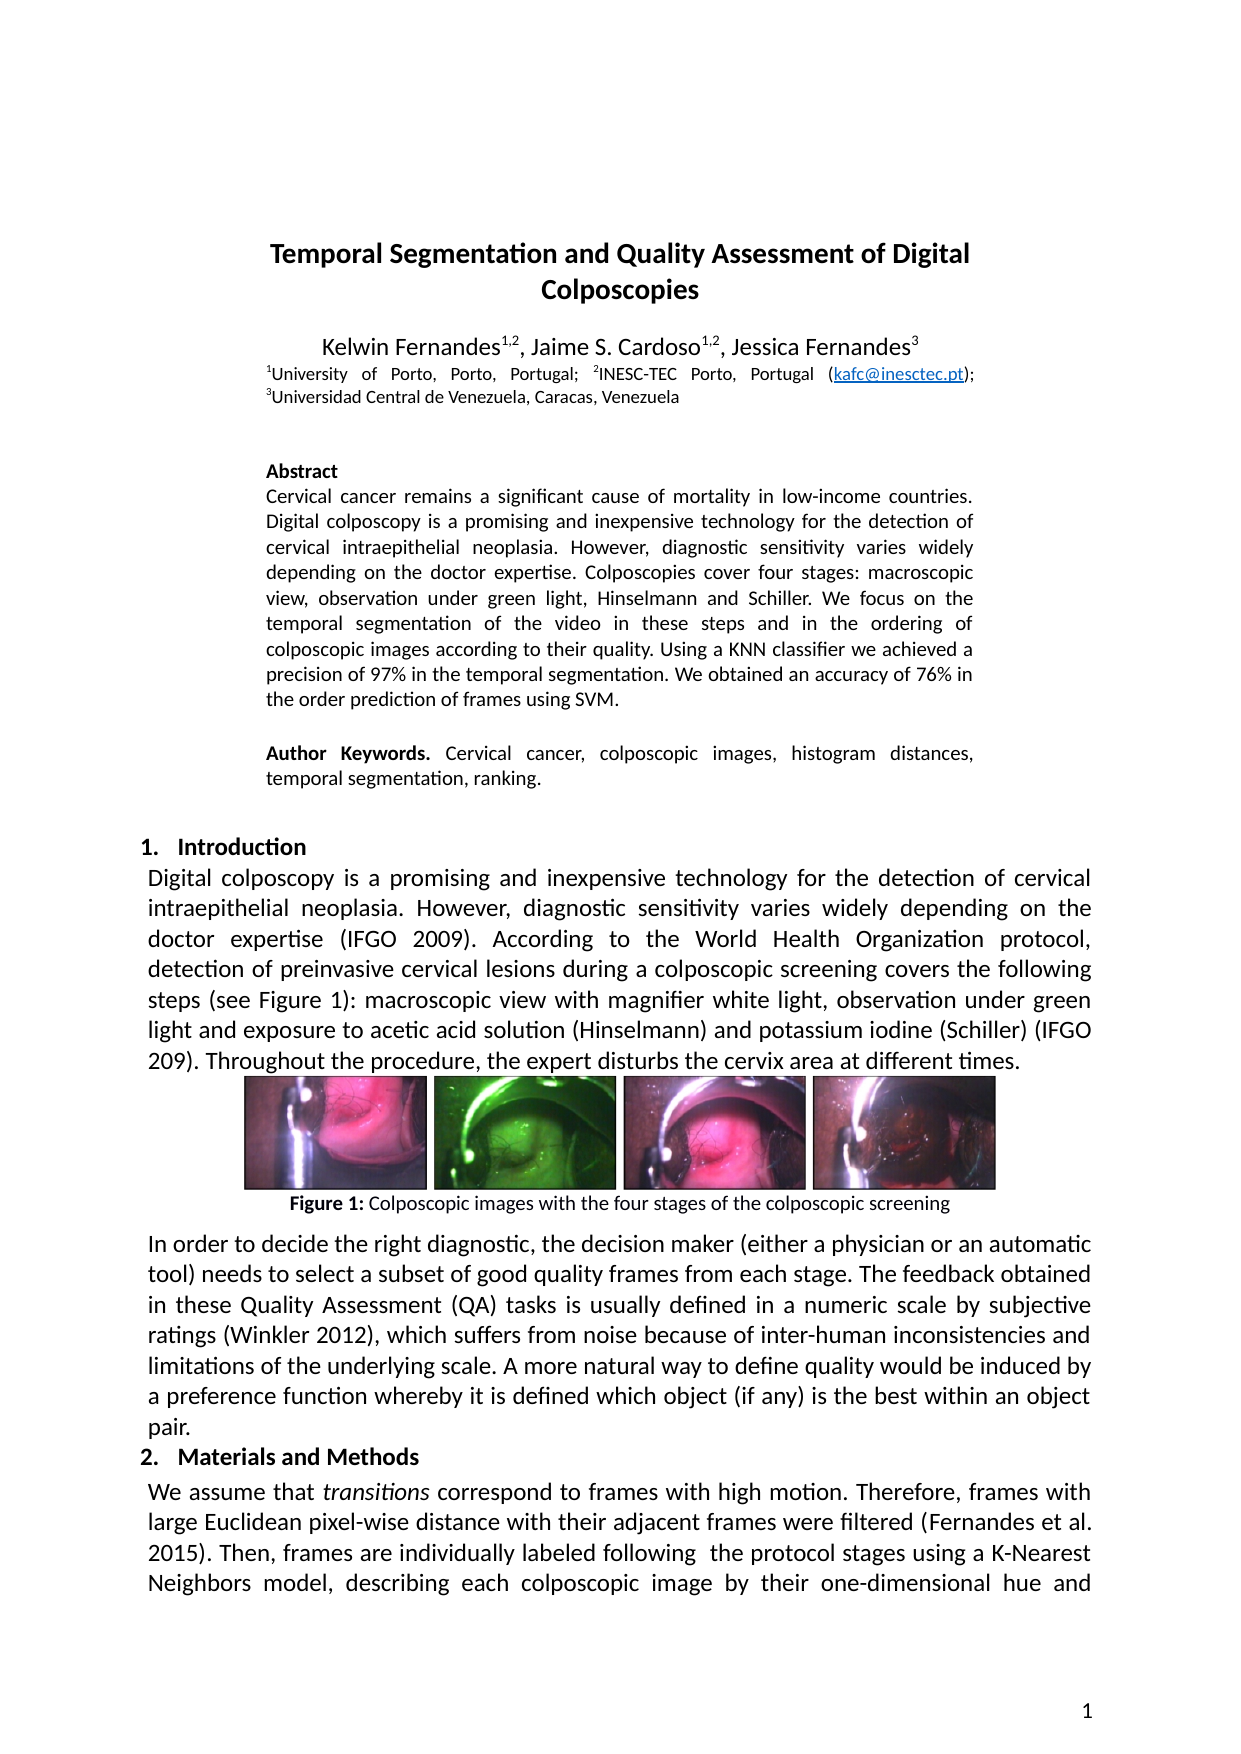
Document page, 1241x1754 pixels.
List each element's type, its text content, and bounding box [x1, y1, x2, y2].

text Abstract [266, 458, 974, 483]
text Author Keywords. Cervical cancer, colposcopic images, histogram distances, temporal segmentation, ranking. [266, 740, 974, 791]
text Kelwin Fernandes1,2, Jaime S. Cardoso1,2, Jessica Fernandes3 [148, 331, 1092, 362]
list Digital colposcopy is a promising and inexpensive technology for the detection of cervical intraepithelial neoplasia. However, diagnostic sensitivity varies widely depending on the doctor expertise (IFGO 2009). According to the World Health Organization protocol, detection of preinvasive cervical lesions during a colposcopic screening covers the following steps (see Figure 1): macroscopic view with magnifier white light, observation under green light and exposure to acetic acid solution (Hinselmann) and potassium iodine (Schiller) (IFGO 209). Throughout the procedure, the expert disturbs the cervix area at different times. [148, 862, 1092, 1076]
text 1University of Porto, Porto, Portugal; 2INESC-TEC Porto, Portugal (kafc@inesctec.pt); 3Universidad Central de Venezuela, Caracas, Venezuela [266, 362, 974, 408]
text Figure 1: Colposcopic images with the four stages of the colposcopic screening [266, 1190, 974, 1215]
text Cervical cancer remains a significant cause of mortality in low-income countries. Digital colposcopy is a promising and inexpensive technology for the detection of cervical intraepithelial neoplasia. However, diagnostic sensitivity varies widely depending on the doctor expertise. Colposcopies cover four stages: macroscopic view, observation under green light, Hinselmann and Schiller. We focus on the temporal segmentation of the video in these steps and in the ordering of colposcopic images according to their quality. Using a KNN classifier we achieved a precision of 97% in the temporal segmentation. We obtained an accuracy of 76% in the order prediction of frames using SVM. [266, 483, 974, 712]
picture [243, 1075, 997, 1190]
list Materials and Methods [140, 1441, 1092, 1472]
list In order to decide the right diagnostic, the decision maker (either a physician or an automatic tool) needs to select a subset of good quality frames from each stage. The feedback obtained in these Quality Assessment (QA) tasks is usually defined in a numeric scale by subjective ratings (Winkler 2012), which suffers from noise because of inter-human inconsistencies and limitations of the underlying scale. A more natural way to define quality would be induced by a preference function whereby it is defined which object (if any) is the best within an object pair. [148, 1228, 1092, 1441]
list Introduction [140, 831, 1092, 862]
text We assume that transitions correspond to frames with high motion. Therefore, frames with large Euclidean pixel-wise distance with their adjacent frames were filtered (Fernandes et al. 2015). Then, frames are individually labeled following the protocol stages using a K-Nearest Neighbors model, describing each colposcopic image by their one-dimensional hue and [148, 1476, 1092, 1598]
text Temporal Segmentation and Quality Assessment of Digital Colposcopies [266, 235, 974, 306]
